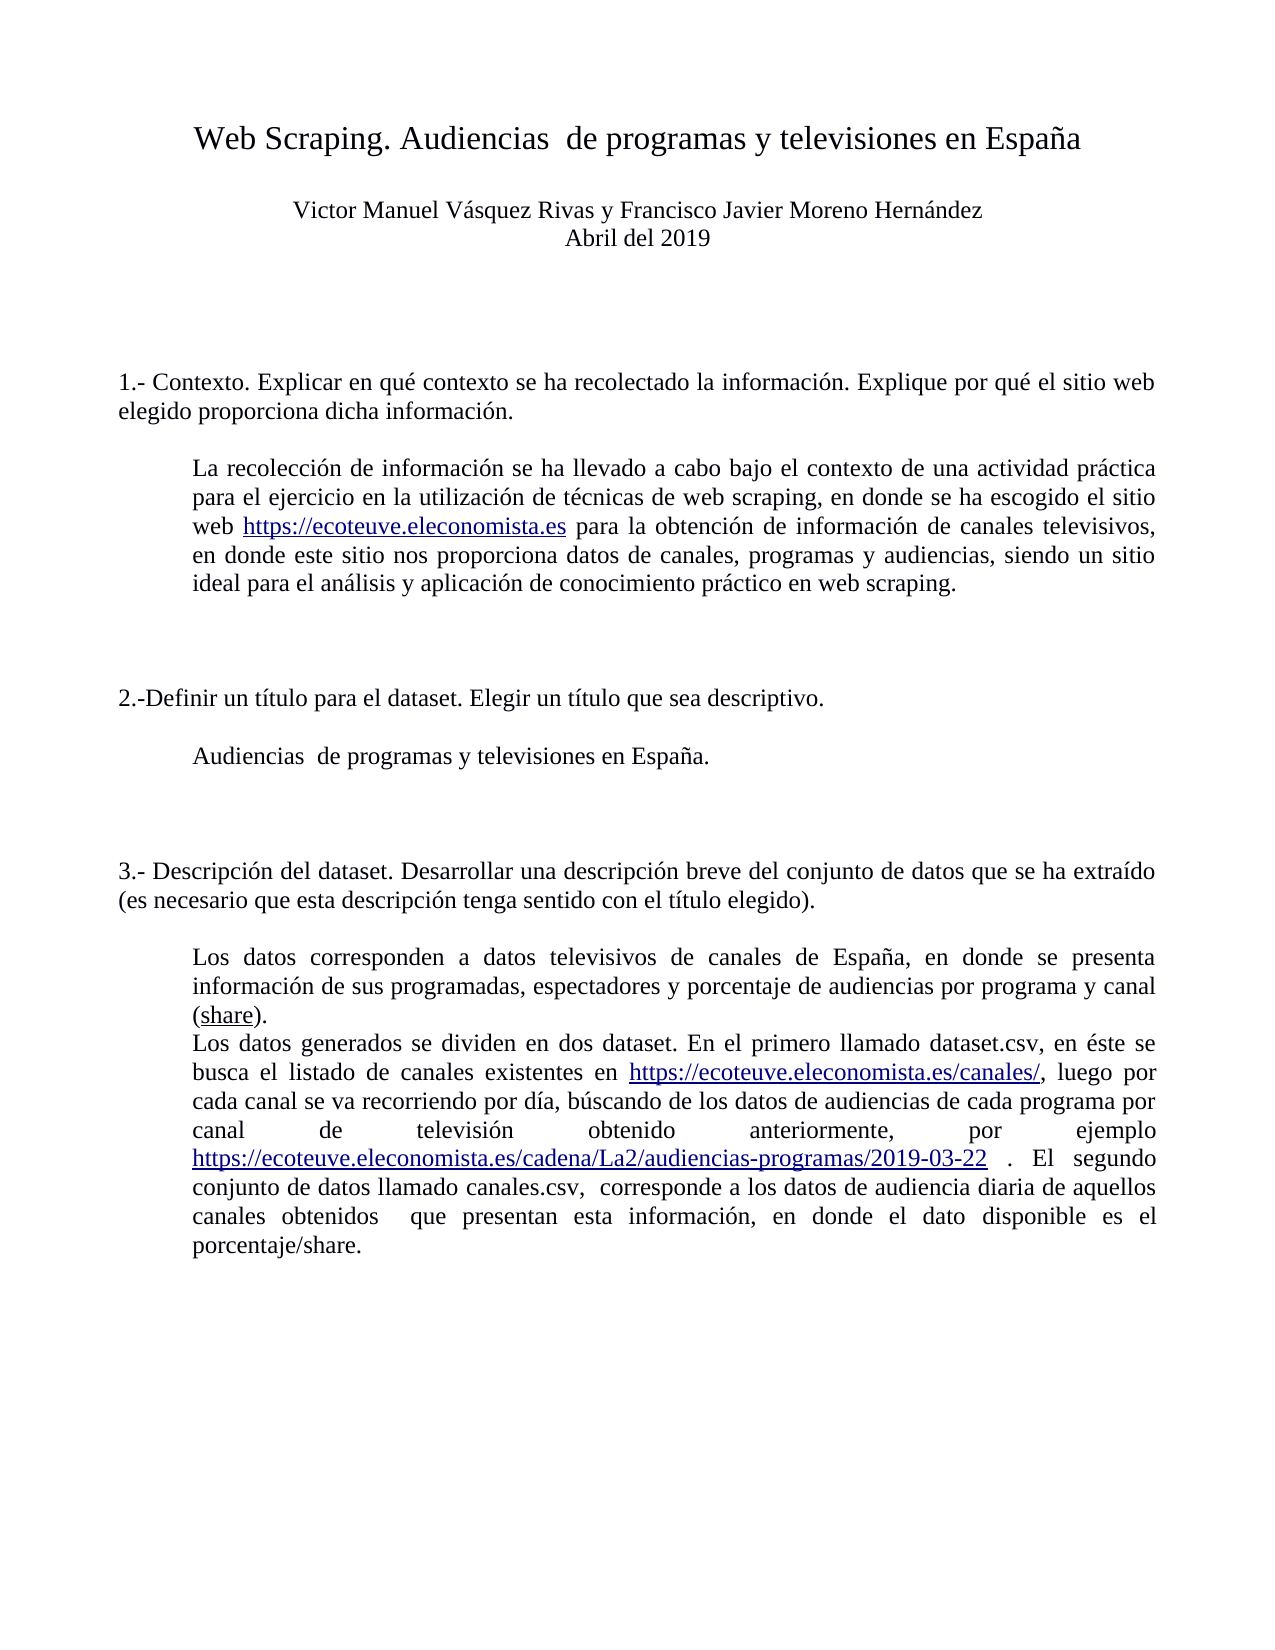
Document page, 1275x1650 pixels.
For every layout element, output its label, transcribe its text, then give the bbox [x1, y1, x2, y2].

text Audiencias de programas y televisiones en España. [118, 741, 1157, 770]
text 2.-Definir un título para el dataset. Elegir un título que sea descriptivo. [118, 683, 1157, 712]
text 3.- Descripción del dataset. Desarrollar una descripción breve del conjunto de datos que se ha extraído (es necesario que esta descripción tenga sentido con el título elegido). [118, 856, 1157, 913]
text Web Scraping. Audiencias de programas y televisiones en España [118, 118, 1157, 156]
text Los datos generados se dividen en dos dataset. En el primero llamado dataset.csv, en éste se busca el listado de canales existentes en https://ecoteuve.eleconomista.es/canales/, luego por cada canal se va recorriendo por día, búscando de los datos de audiencias de cada programa por canal de televisión obtenido anteriormente, por ejemplo https://ecoteuve.eleconomista.es/cadena/La2/audiencias-programas/2019-03-22 . El segundo conjunto de datos llamado canales.csv, corresponde a los datos de audiencia diaria de aquellos canales obtenidos que presentan esta información, en donde el dato disponible es el porcentaje/share. [192, 1028, 1157, 1258]
text 1.- Contexto. Explicar en qué contexto se ha recolectado la información. Explique por qué el sitio web elegido proporciona dicha información. [118, 367, 1157, 425]
text Abril del 2019 [118, 223, 1157, 252]
text Los datos corresponden a datos televisivos de canales de España, en donde se presenta información de sus programadas, espectadores y porcentaje de audiencias por programa y canal (share). [192, 942, 1157, 1028]
text Victor Manuel Vásquez Rivas y Francisco Javier Moreno Hernández [118, 195, 1157, 223]
text La recolección de información se ha llevado a cabo bajo el contexto de una actividad práctica para el ejercicio en la utilización de técnicas de web scraping, en donde se ha escogido el sitio web https://ecoteuve.eleconomista.es para la obtención de información de canales televisivos, en donde este sitio nos proporciona datos de canales, programas y audiencias, siendo un sitio ideal para el análisis y aplicación de conocimiento práctico en web scraping. [192, 453, 1157, 597]
